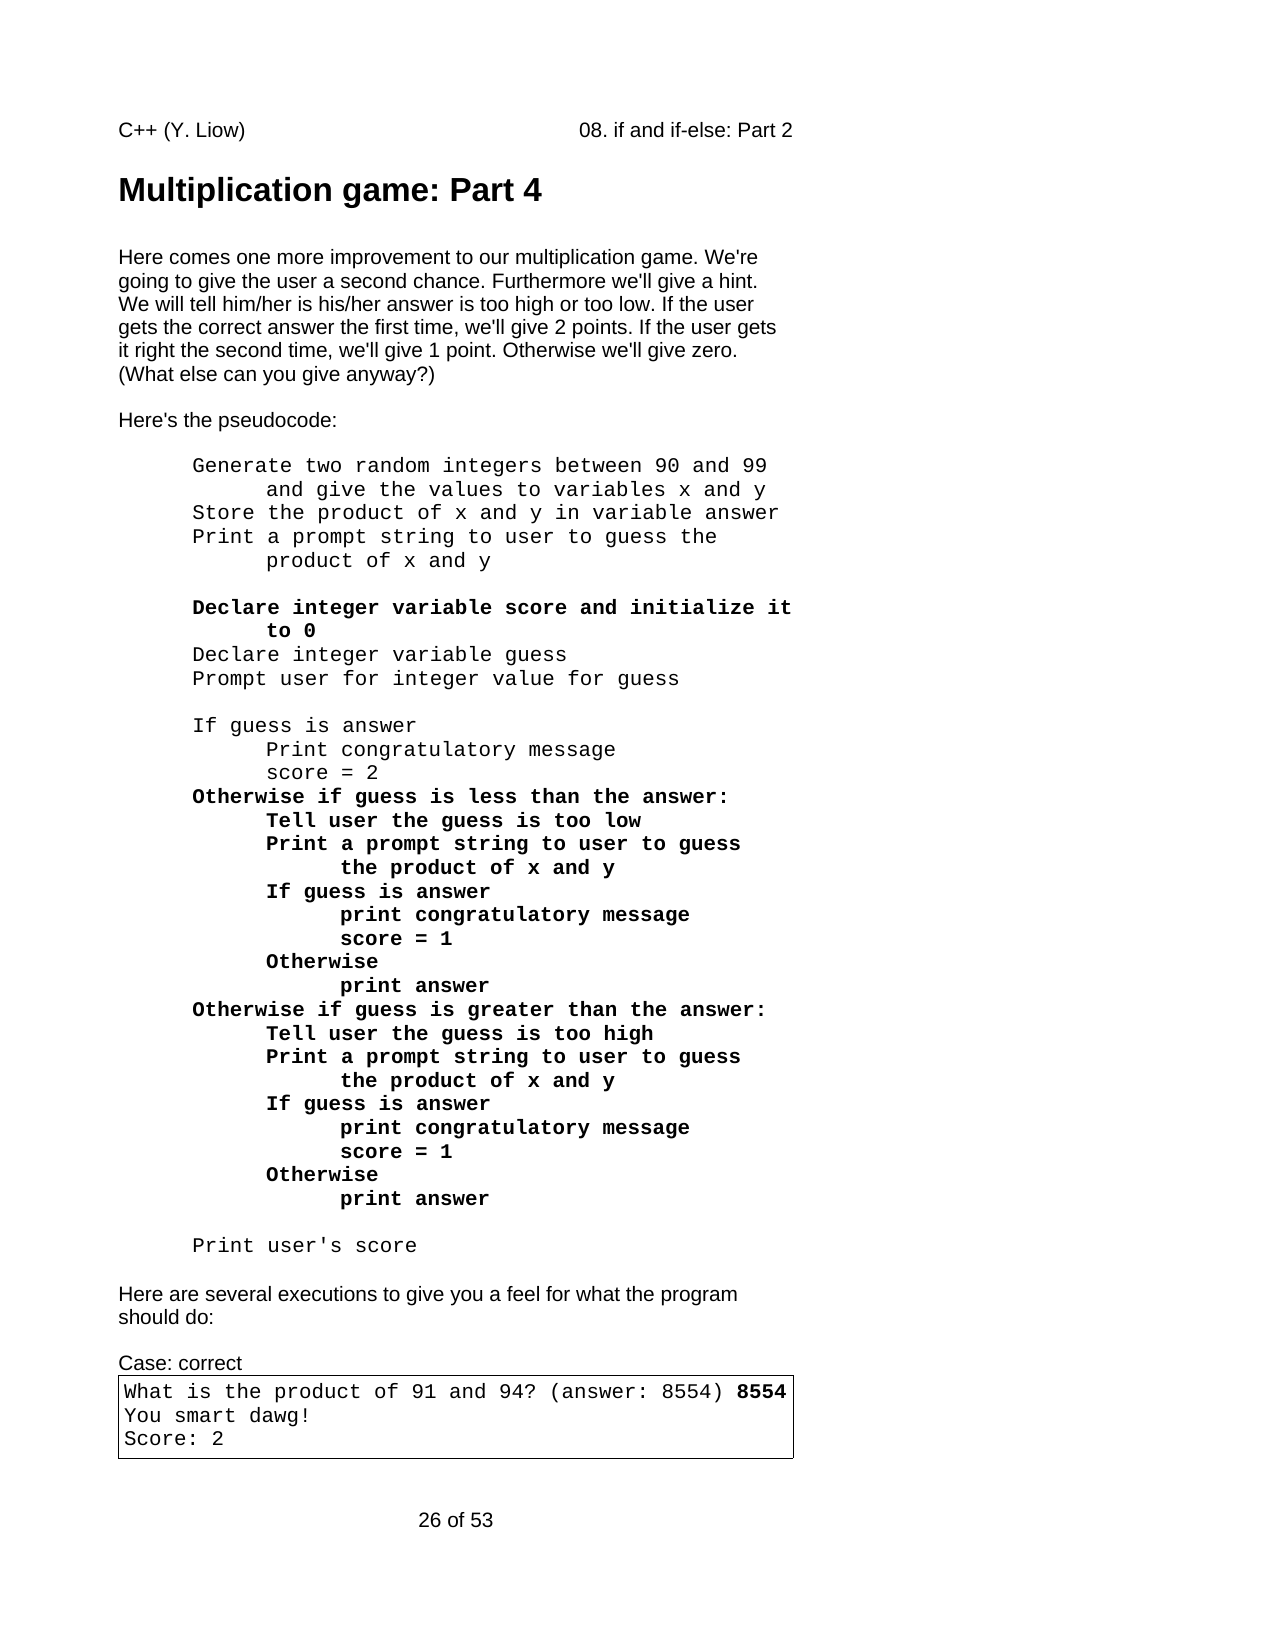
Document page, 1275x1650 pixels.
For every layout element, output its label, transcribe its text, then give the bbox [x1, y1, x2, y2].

text score = 1 [118, 1141, 793, 1164]
text print congratulatory message [118, 1117, 793, 1141]
text Prompt user for integer value for guess [118, 668, 793, 691]
text print answer [118, 1188, 793, 1212]
text the product of x and y [118, 857, 793, 881]
text If guess is answer [118, 1093, 793, 1117]
text Otherwise if guess is less than the answer: [118, 786, 793, 810]
text the product of x and y [118, 1070, 793, 1093]
text product of x and y [118, 549, 793, 573]
text Declare integer variable guess [118, 644, 793, 668]
text score = 2 [118, 762, 793, 786]
text print congratulatory message [118, 904, 793, 928]
text Declare integer variable score and initialize it [118, 597, 793, 621]
text and give the values to variables x and y [118, 479, 793, 502]
text Print a prompt string to user to guess the [118, 526, 793, 549]
text Otherwise [118, 952, 793, 975]
text Tell user the guess is too high [118, 1022, 793, 1046]
text Tell user the guess is too low [118, 810, 793, 833]
text to 0 [118, 621, 793, 644]
text Multiplication game: Part 4 [118, 171, 793, 208]
table_header What is the product of 91 and 94? (answer: 8554) 8554 You smart dawg! Score: 2 [119, 1376, 793, 1458]
text If guess is answer [118, 715, 793, 739]
text Here comes one more improvement to our multiplication game. We're going to give the user a second chance. Furthermore we'll give a hint. We will tell him/her is his/her answer is too high or too low. If the user gets the correct answer the first time, we'll give 2 points. If the user gets it right the second time, we'll give 1 point. Otherwise we'll give zero. (What else can you give anyway?) [118, 246, 793, 385]
text Case: correct [118, 1352, 793, 1375]
text score = 1 [118, 928, 793, 952]
text Print user's score [118, 1235, 793, 1259]
text Store the product of x and y in variable answer [118, 502, 793, 526]
text Print a prompt string to user to guess [118, 833, 793, 857]
text Otherwise if guess is greater than the answer: [118, 999, 793, 1022]
text print answer [118, 975, 793, 999]
text Here's the pseudocode: [118, 408, 793, 432]
text Print congratulatory message [118, 739, 793, 762]
text Otherwise [118, 1164, 793, 1188]
text If guess is answer [118, 881, 793, 904]
text Print a prompt string to user to guess [118, 1046, 793, 1070]
text Generate two random integers between 90 and 99 [118, 455, 793, 479]
text Here are several executions to give you a feel for what the program should do: [118, 1282, 793, 1329]
